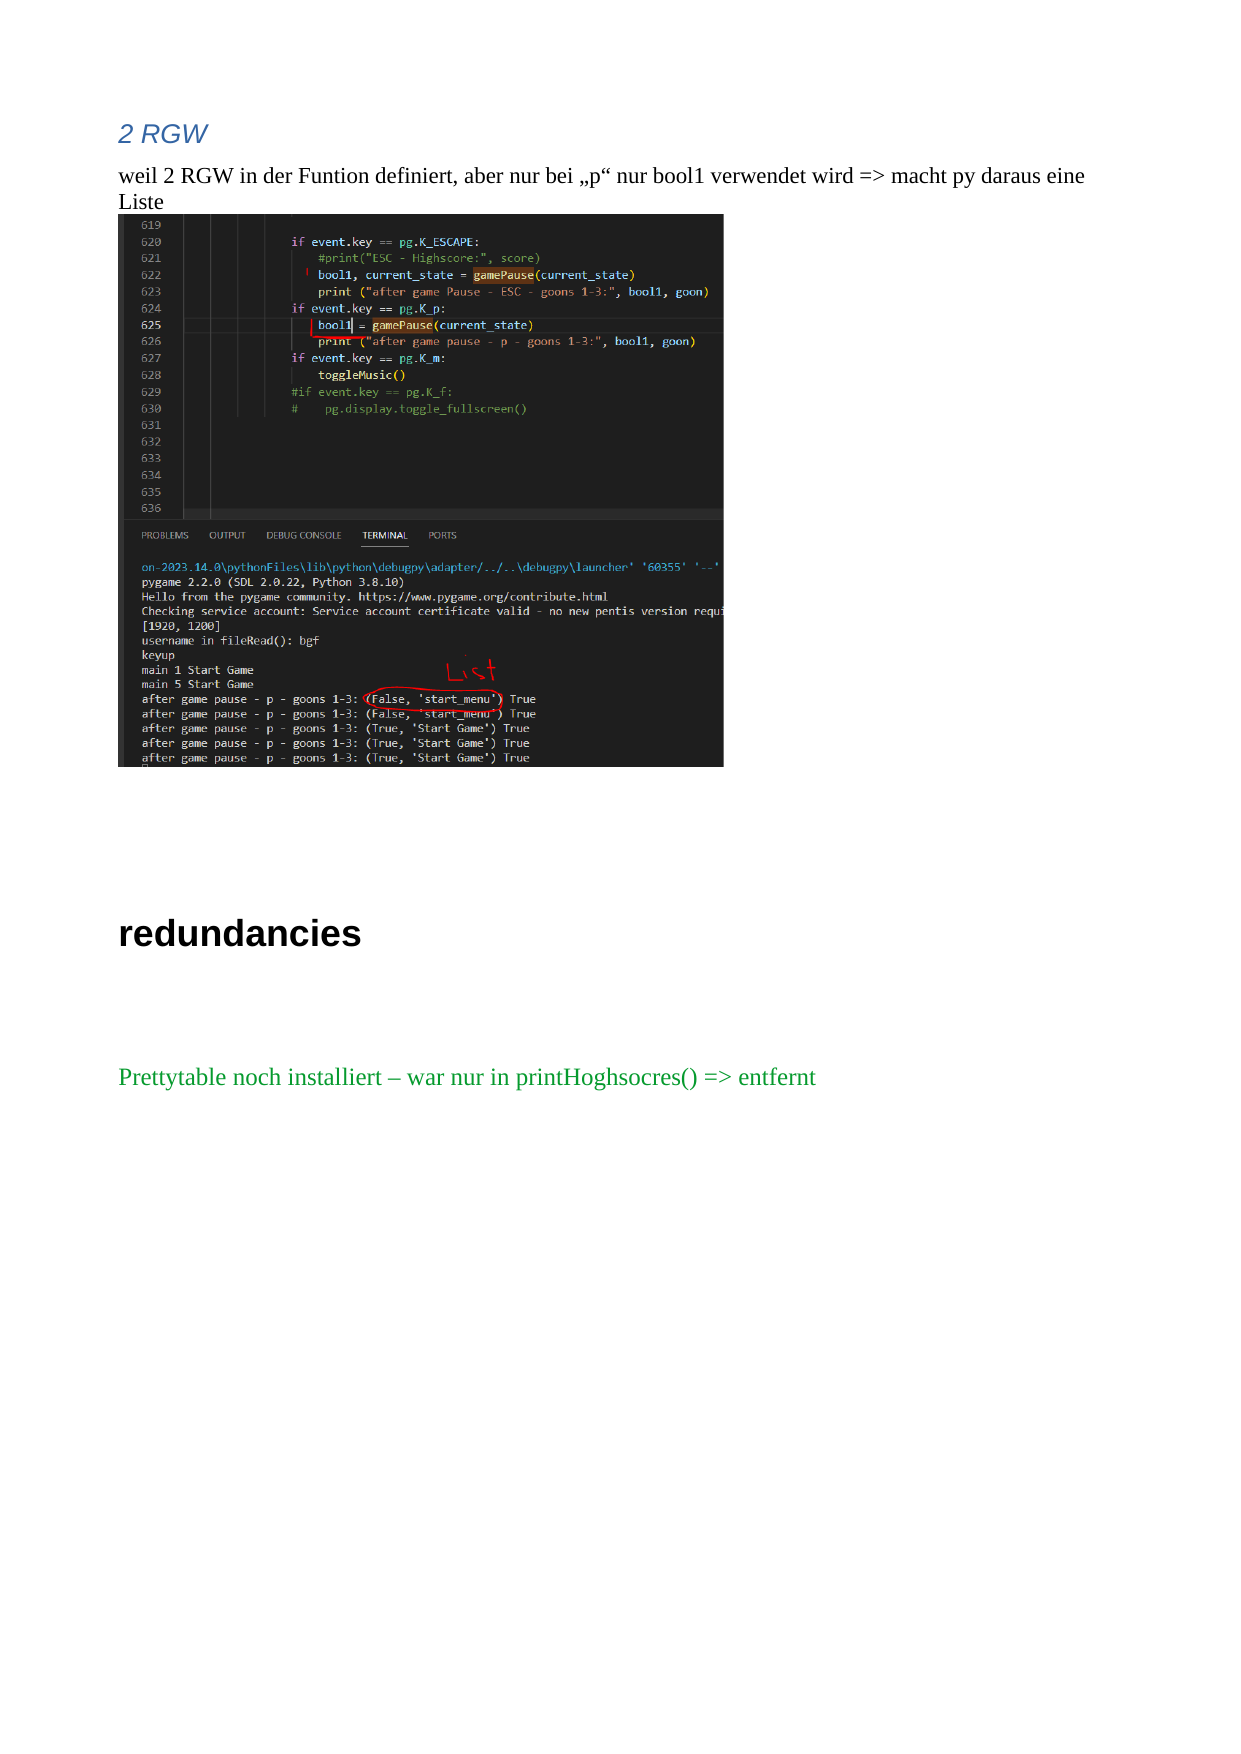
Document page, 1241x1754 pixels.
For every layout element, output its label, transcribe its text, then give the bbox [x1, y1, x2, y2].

subtitle redundancies [118, 912, 1122, 955]
picture [118, 214, 724, 767]
text weil 2 RGW in der Funtion definiert, aber nur bei „p“ nur bool1 verwendet wird => macht py daraus eine Liste [118, 162, 1122, 214]
text Prettytable noch installiert – war nur in printHoghsocres() => entfernt [118, 1062, 1122, 1091]
subtitle 2 RGW [118, 118, 1122, 149]
